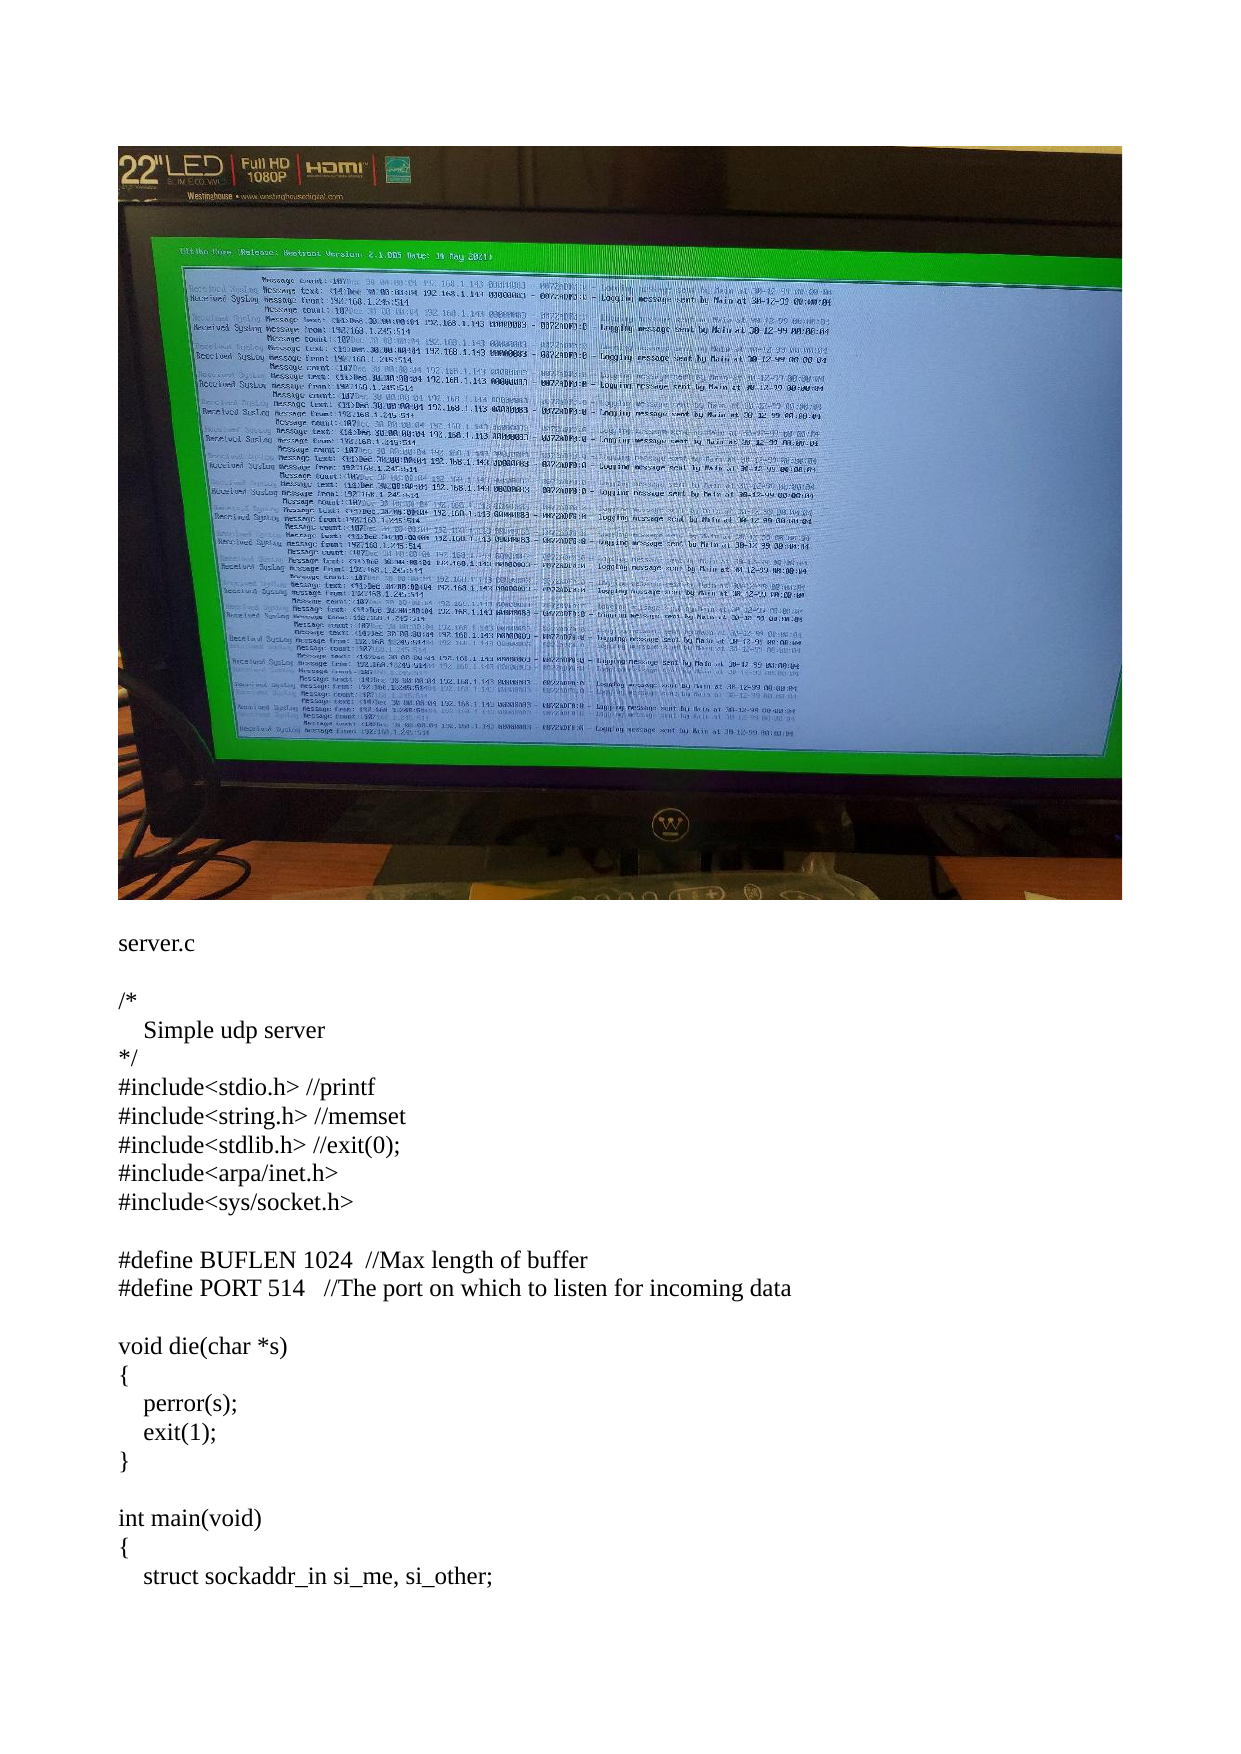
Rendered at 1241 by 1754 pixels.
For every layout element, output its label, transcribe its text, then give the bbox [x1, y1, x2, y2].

text #define BUFLEN 1024 //Max length of buffer [118, 1245, 1122, 1273]
text #include<arpa/inet.h> [118, 1158, 1122, 1187]
text struct sockaddr_in si_me, si_other; [118, 1561, 1122, 1590]
text perror(s); [118, 1388, 1122, 1417]
text */ [118, 1043, 1122, 1072]
text } [118, 1446, 1122, 1475]
text #include<stdlib.h> //exit(0); [118, 1130, 1122, 1158]
text #include<stdio.h> //printf [118, 1072, 1122, 1101]
text void die(char *s) [118, 1331, 1122, 1360]
text #define PORT 514 //The port on which to listen for incoming data [118, 1273, 1122, 1302]
text #include<string.h> //memset [118, 1101, 1122, 1130]
text { [118, 1360, 1122, 1388]
picture [118, 146, 1123, 900]
text /* [118, 986, 1122, 1015]
text exit(1); [118, 1417, 1122, 1446]
text int main(void) [118, 1503, 1122, 1532]
text server.c [118, 928, 1122, 957]
text #include<sys/socket.h> [118, 1187, 1122, 1216]
text { [118, 1532, 1122, 1561]
text Simple udp server [118, 1015, 1122, 1043]
